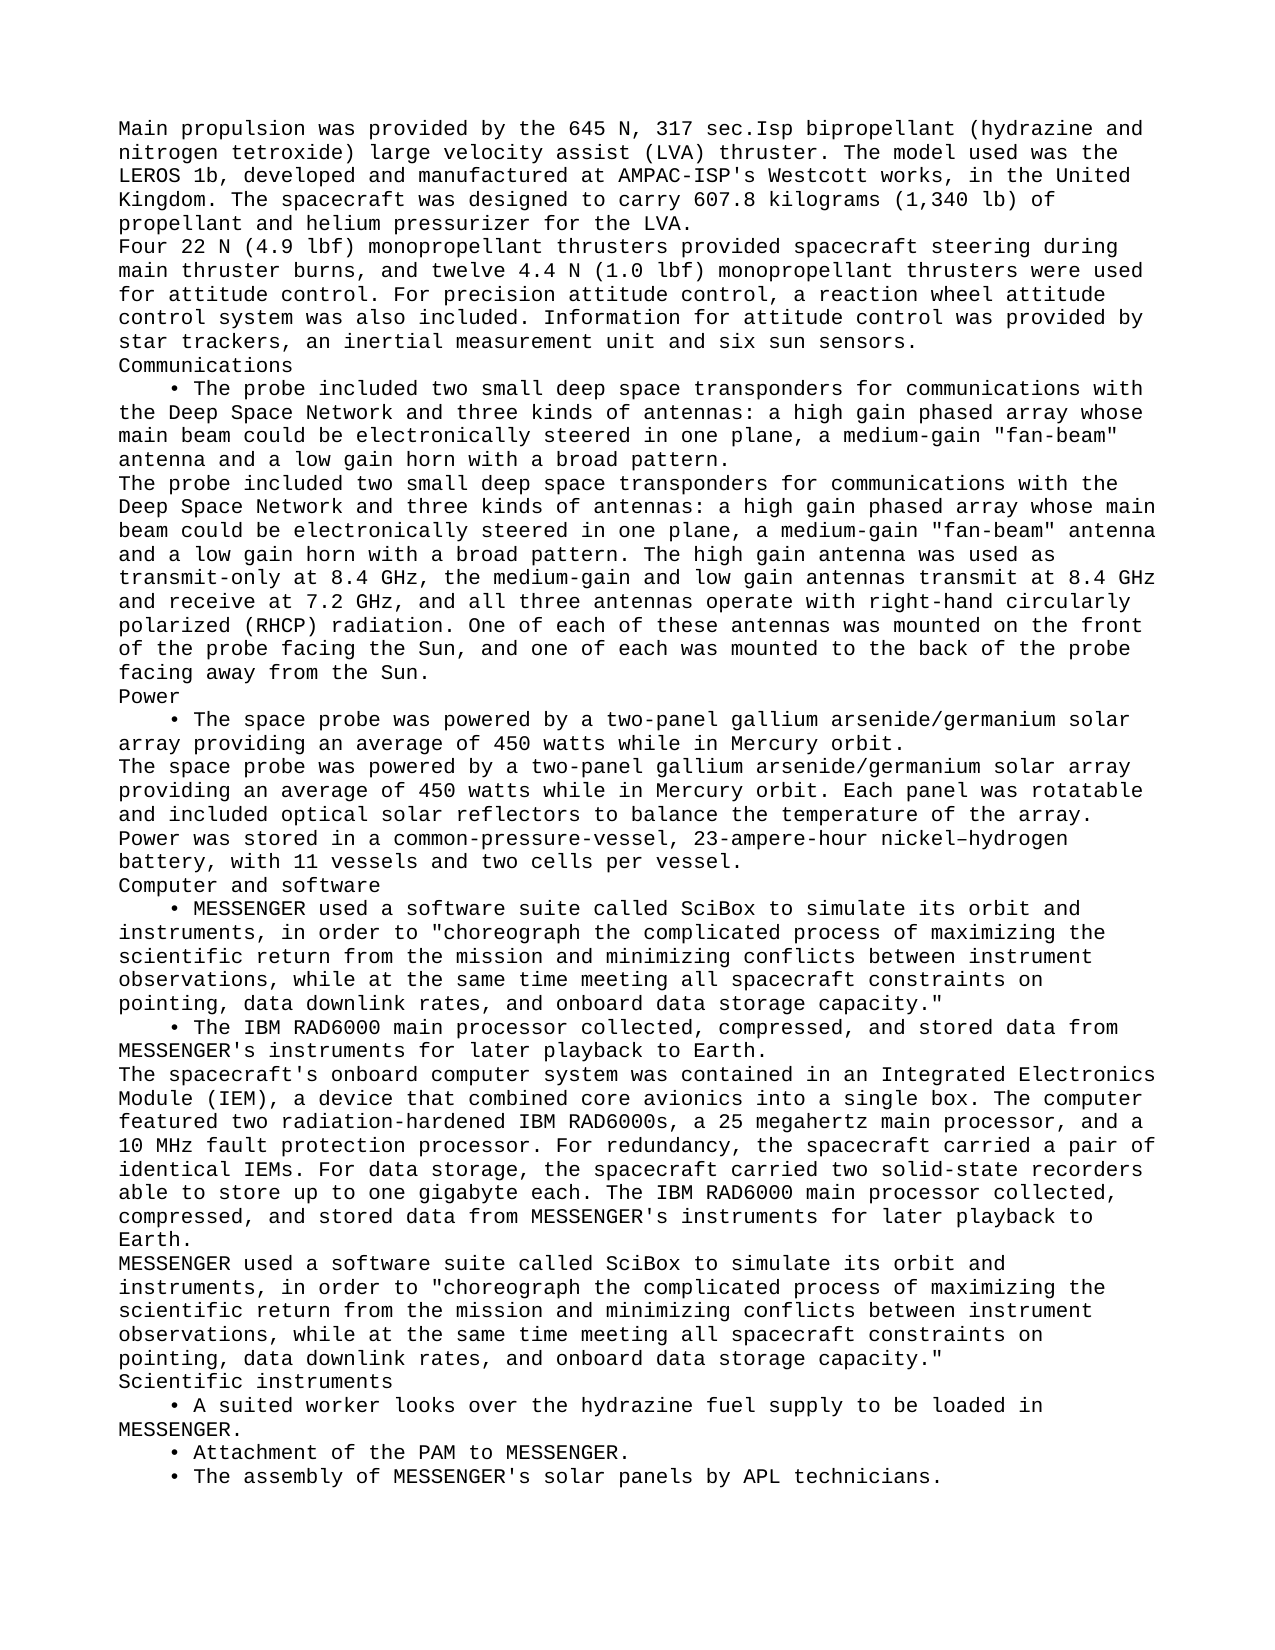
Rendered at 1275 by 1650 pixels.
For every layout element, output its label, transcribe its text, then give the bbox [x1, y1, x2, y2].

text The probe included two small deep space transponders for communications with the Deep Space Network and three kinds of antennas: a high gain phased array whose main beam could be electronically steered in one plane, a medium-gain "fan-beam" antenna and a low gain horn with a broad pattern. The high gain antenna was used as transmit-only at 8.4 GHz, the medium-gain and low gain antennas transmit at 8.4 GHz and receive at 7.2 GHz, and all three antennas operate with right-hand circularly polarized (RHCP) radiation. One of each of these antennas was mounted on the front of the probe facing the Sun, and one of each was mounted to the back of the probe facing away from the Sun. [118, 473, 1157, 686]
text • MESSENGER used a software suite called SciBox to simulate its orbit and instruments, in order to "choreograph the complicated process of maximizing the scientific return from the mission and minimizing conflicts between instrument observations, while at the same time meeting all spacecraft constraints on pointing, data downlink rates, and onboard data storage capacity." [118, 898, 1157, 1017]
text • The probe included two small deep space transponders for communications with the Deep Space Network and three kinds of antennas: a high gain phased array whose main beam could be electronically steered in one plane, a medium-gain "fan-beam" antenna and a low gain horn with a broad pattern. [118, 378, 1157, 473]
text Communications [118, 354, 1157, 378]
text The space probe was powered by a two-panel gallium arsenide/germanium solar array providing an average of 450 watts while in Mercury orbit. Each panel was rotatable and included optical solar reflectors to balance the temperature of the array. Power was stored in a common-pressure-vessel, 23-ampere-hour nickel–hydrogen battery, with 11 vessels and two cells per vessel. [118, 757, 1157, 875]
text Scientific instruments [118, 1371, 1157, 1395]
text Four 22 N (4.9 lbf) monopropellant thrusters provided spacecraft steering during main thruster burns, and twelve 4.4 N (1.0 lbf) monopropellant thrusters were used for attitude control. For precision attitude control, a reaction wheel attitude control system was also included. Information for attitude control was provided by star trackers, an inertial measurement unit and six sun sensors. [118, 236, 1157, 354]
text • The IBM RAD6000 main processor collected, compressed, and stored data from MESSENGER's instruments for later playback to Earth. [118, 1017, 1157, 1064]
text • A suited worker looks over the hydrazine fuel supply to be loaded in MESSENGER. [118, 1395, 1157, 1442]
text • The space probe was powered by a two-panel gallium arsenide/germanium solar array providing an average of 450 watts while in Mercury orbit. [118, 709, 1157, 757]
text Power [118, 686, 1157, 709]
text • The assembly of MESSENGER's solar panels by APL technicians. [118, 1466, 1157, 1489]
text MESSENGER used a software suite called SciBox to simulate its orbit and instruments, in order to "choreograph the complicated process of maximizing the scientific return from the mission and minimizing conflicts between instrument observations, while at the same time meeting all spacecraft constraints on pointing, data downlink rates, and onboard data storage capacity." [118, 1253, 1157, 1371]
text Computer and software [118, 875, 1157, 898]
text Main propulsion was provided by the 645 N, 317 sec.Isp bipropellant (hydrazine and nitrogen tetroxide) large velocity assist (LVA) thruster. The model used was the LEROS 1b, developed and manufactured at AMPAC‐ISP's Westcott works, in the United Kingdom. The spacecraft was designed to carry 607.8 kilograms (1,340 lb) of propellant and helium pressurizer for the LVA. [118, 118, 1157, 236]
text • Attachment of the PAM to MESSENGER. [118, 1442, 1157, 1466]
text The spacecraft's onboard computer system was contained in an Integrated Electronics Module (IEM), a device that combined core avionics into a single box. The computer featured two radiation-hardened IBM RAD6000s, a 25 megahertz main processor, and a 10 MHz fault protection processor. For redundancy, the spacecraft carried a pair of identical IEMs. For data storage, the spacecraft carried two solid-state recorders able to store up to one gigabyte each. The IBM RAD6000 main processor collected, compressed, and stored data from MESSENGER's instruments for later playback to Earth. [118, 1064, 1157, 1253]
